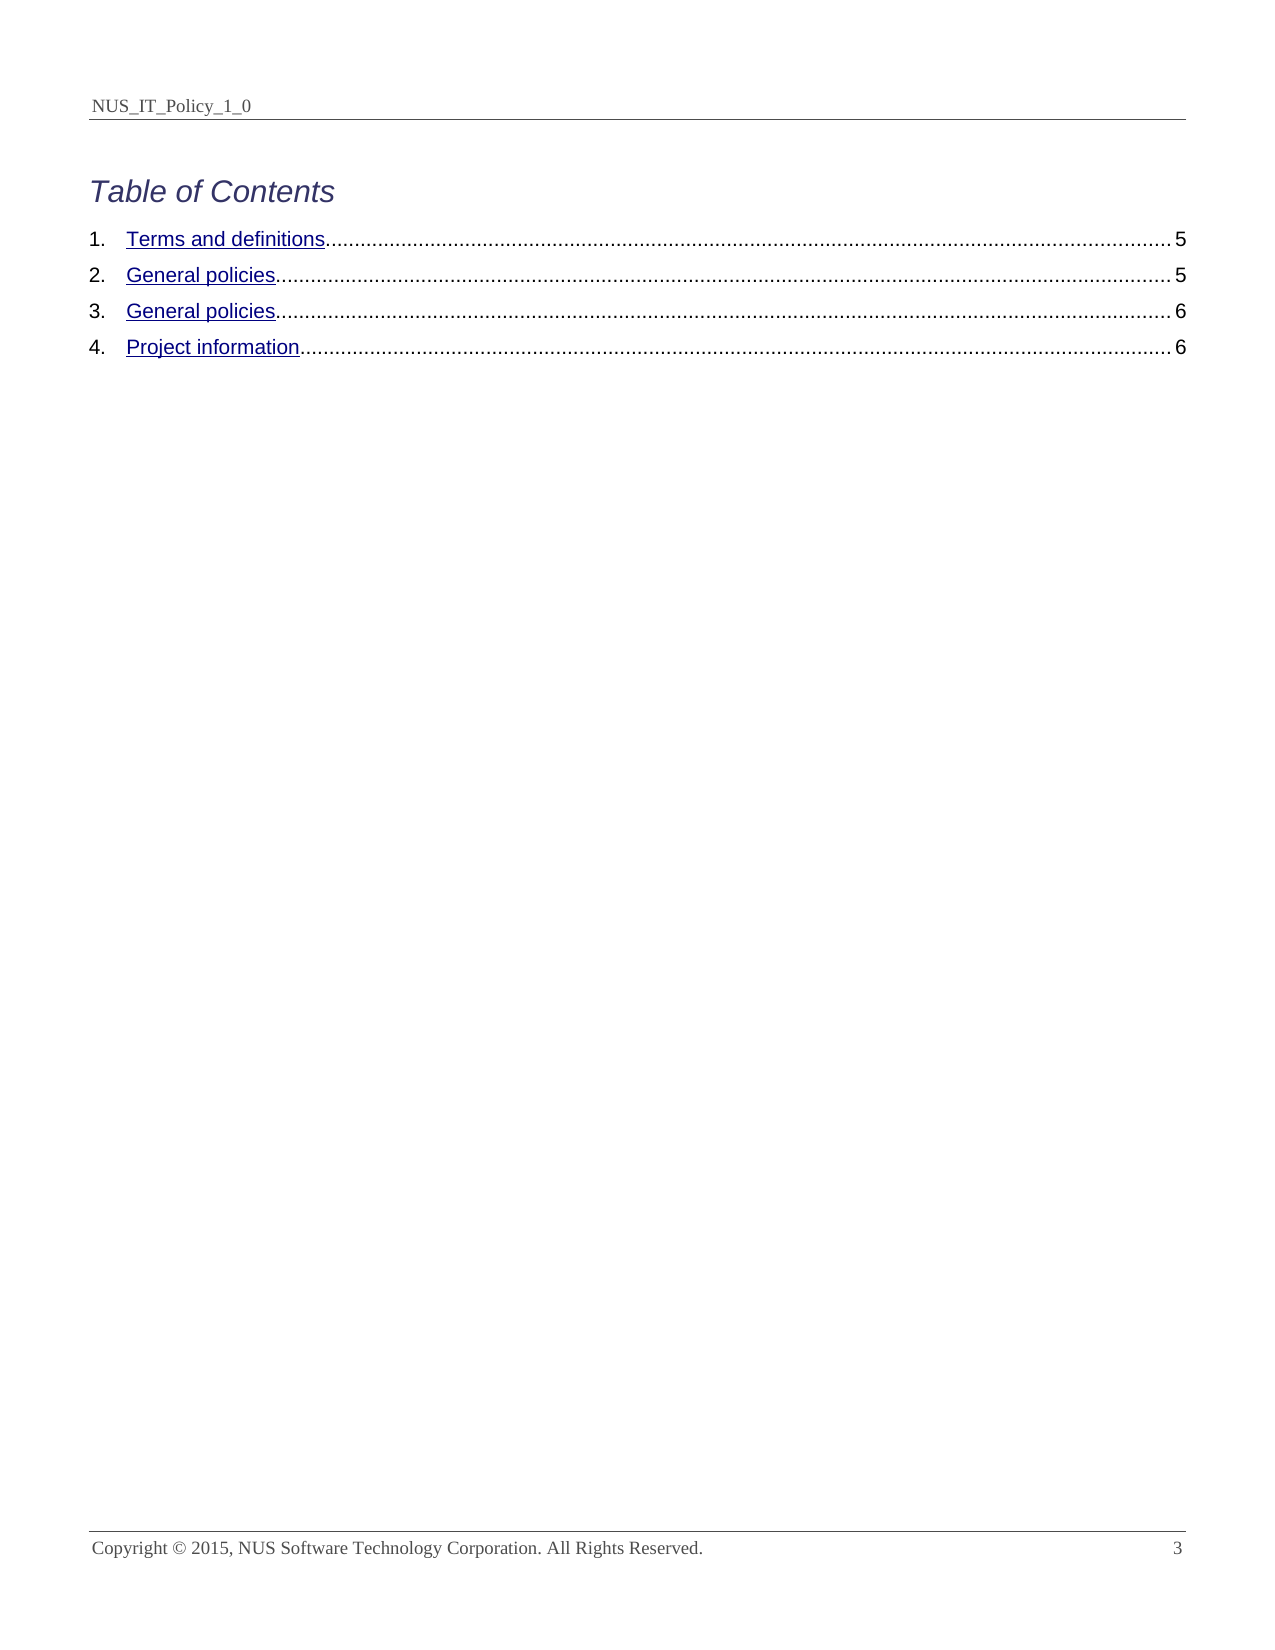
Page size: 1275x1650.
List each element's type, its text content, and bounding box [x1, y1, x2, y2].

text 4. Project information 6 [88, 335, 1186, 359]
subtitle Table of Contents [88, 173, 1186, 209]
text 3. General policies 6 [88, 299, 1186, 323]
text 1. Terms and definitions 5 [88, 227, 1186, 251]
text 2. General policies 5 [88, 263, 1186, 287]
